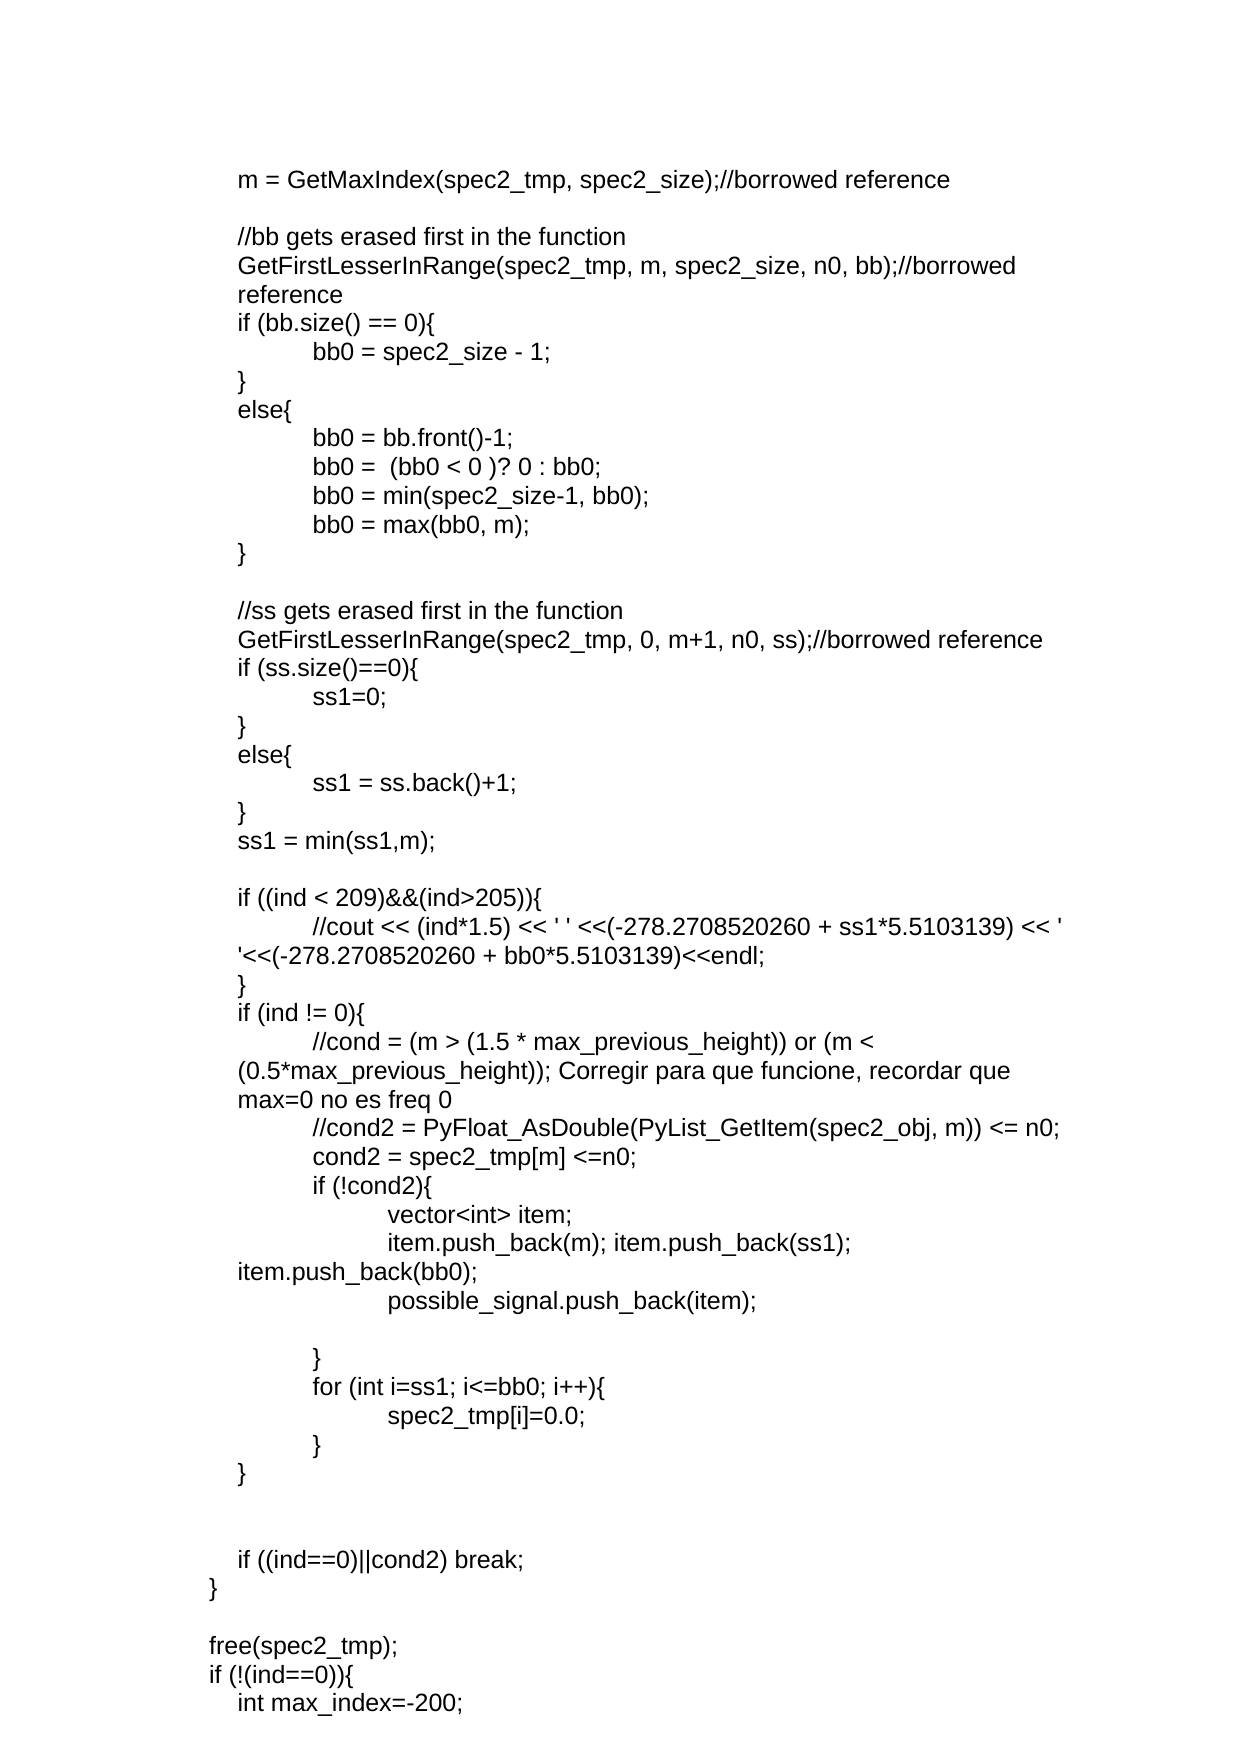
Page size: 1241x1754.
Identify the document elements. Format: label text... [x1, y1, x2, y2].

text for (int i=ss1; i<=bb0; i++){ [162, 1372, 1065, 1401]
text } [162, 1429, 1065, 1458]
text if ((ind < 209)&&(ind>205)){ [162, 883, 1065, 912]
text vector<int> item; [162, 1199, 1065, 1228]
text GetFirstLesserInRange(spec2_tmp, m, spec2_size, n0, bb);//borrowed reference [162, 251, 1065, 308]
text //ss gets erased first in the function [162, 596, 1065, 624]
text bb0 = (bb0 < 0 )? 0 : bb0; [162, 452, 1065, 481]
text } [162, 1343, 1065, 1372]
text //bb gets erased first in the function [162, 222, 1065, 251]
text //cond2 = PyFloat_AsDouble(PyList_GetItem(spec2_obj, m)) <= n0; [162, 1113, 1065, 1142]
text } [162, 797, 1065, 826]
text else{ [162, 739, 1065, 768]
text m = GetMaxIndex(spec2_tmp, spec2_size);//borrowed reference [162, 164, 1065, 193]
text } [162, 969, 1065, 998]
text ss1=0; [162, 682, 1065, 711]
text if (bb.size() == 0){ [162, 308, 1065, 337]
text ss1 = ss.back()+1; [162, 768, 1065, 797]
text int max_index=-200; [162, 1688, 1065, 1717]
text bb0 = min(spec2_size-1, bb0); [162, 481, 1065, 509]
text possible_signal.push_back(item); [162, 1286, 1065, 1314]
text if (!(ind==0)){ [162, 1659, 1065, 1688]
text } [162, 1573, 1065, 1602]
text if (ss.size()==0){ [162, 653, 1065, 682]
text spec2_tmp[i]=0.0; [162, 1401, 1065, 1429]
text } [162, 366, 1065, 394]
text free(spec2_tmp); [162, 1631, 1065, 1659]
text if (ind != 0){ [162, 998, 1065, 1027]
text //cout << (ind*1.5) << ' ' <<(-278.2708520260 + ss1*5.5103139) << ' '<<(-278.2708520260 + bb0*5.5103139)<<endl; [162, 912, 1065, 969]
text cond2 = spec2_tmp[m] <=n0; [162, 1142, 1065, 1171]
text bb0 = max(bb0, m); [162, 509, 1065, 538]
text item.push_back(m); item.push_back(ss1); item.push_back(bb0); [162, 1228, 1065, 1286]
text GetFirstLesserInRange(spec2_tmp, 0, m+1, n0, ss);//borrowed reference [162, 624, 1065, 653]
text bb0 = spec2_size - 1; [162, 337, 1065, 366]
text else{ [162, 394, 1065, 423]
text //cond = (m > (1.5 * max_previous_height)) or (m < (0.5*max_previous_height)); Corregir para que funcione, recordar que max=0 no es freq 0 [162, 1027, 1065, 1113]
text } [162, 1458, 1065, 1487]
text } [162, 711, 1065, 739]
text if (!cond2){ [162, 1171, 1065, 1199]
text } [162, 538, 1065, 567]
text if ((ind==0)||cond2) break; [162, 1544, 1065, 1573]
text bb0 = bb.front()-1; [162, 423, 1065, 452]
text ss1 = min(ss1,m); [162, 826, 1065, 854]
